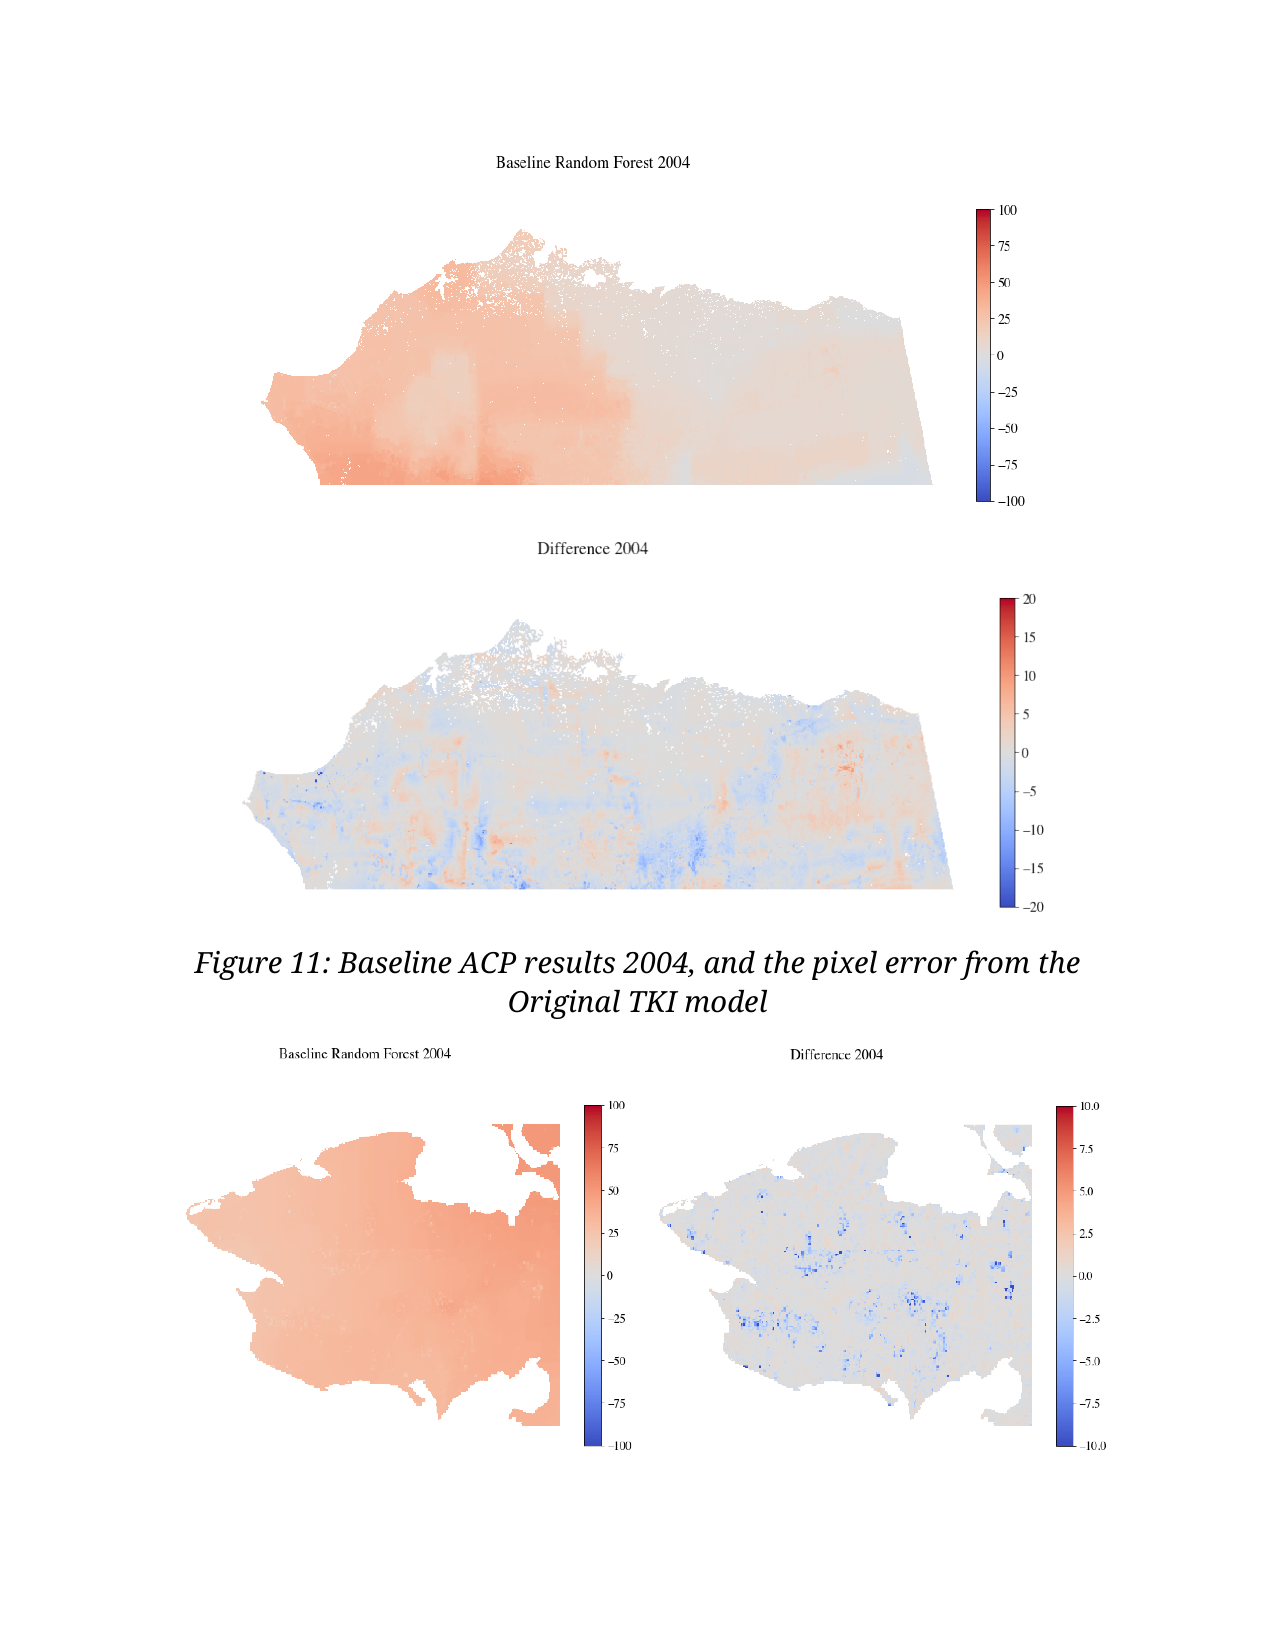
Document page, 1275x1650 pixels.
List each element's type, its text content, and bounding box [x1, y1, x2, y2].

text Figure 11: Baseline ACP results 2004, and the pixel error from the Original TKI model [150, 942, 1125, 1021]
picture [225, 535, 1050, 922]
picture [244, 150, 1031, 515]
picture [163, 1042, 1112, 1458]
